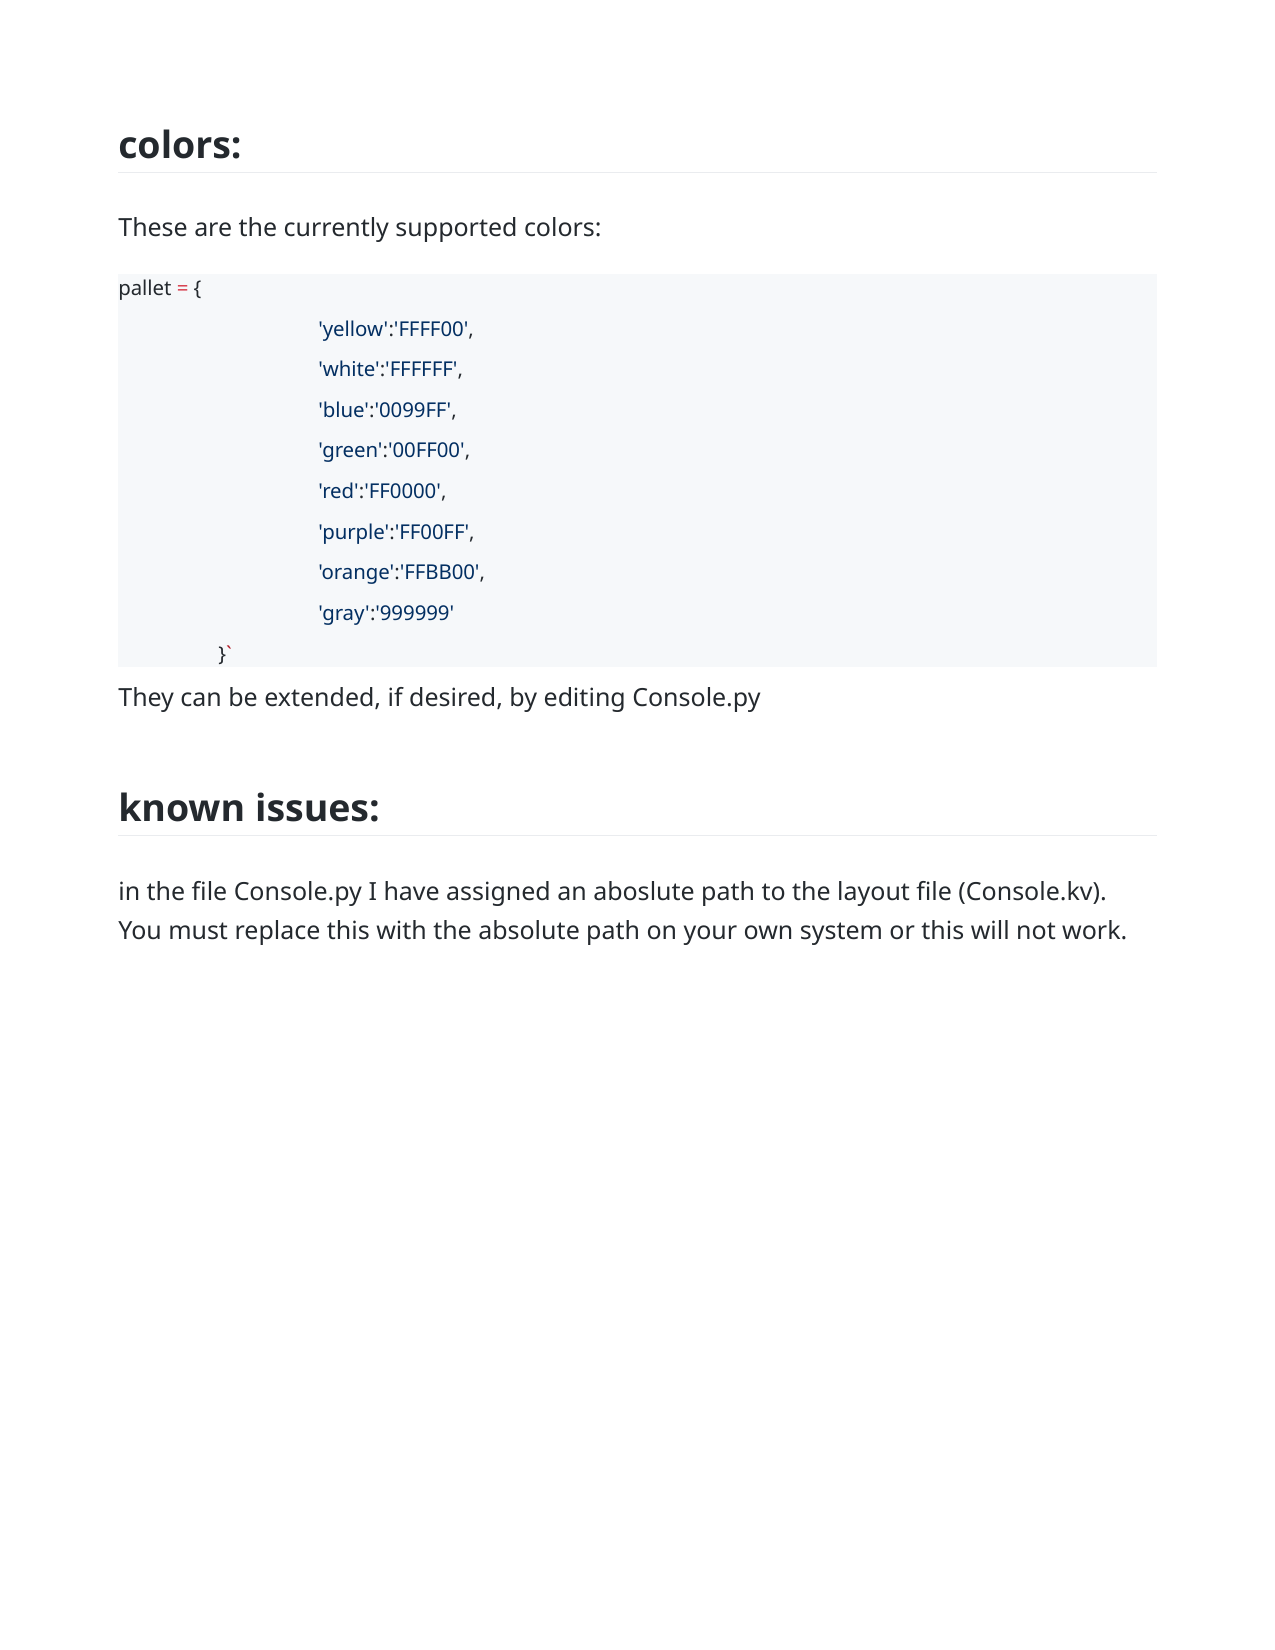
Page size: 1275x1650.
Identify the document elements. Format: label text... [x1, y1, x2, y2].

text in the file Console.py I have assigned an aboslute path to the layout file (Console.kv). You must replace this with the absolute path on your own system or this will not work. [118, 873, 1157, 946]
text They can be extended, if desired, by editing Console.py [118, 680, 1157, 714]
text 'purple':'FF00FF', [118, 517, 1157, 545]
text pallet = { [118, 274, 1157, 302]
text 'yellow':'FFFF00', [118, 314, 1157, 342]
text }` [118, 639, 1157, 667]
text 'orange':'FFBB00', [118, 558, 1157, 586]
text 'white':'FFFFFF', [118, 355, 1157, 383]
text 'green':'00FF00', [118, 436, 1157, 464]
text 'blue':'0099FF', [118, 395, 1157, 423]
text 'red':'FF0000', [118, 477, 1157, 505]
text These are the currently supported colors: [118, 210, 1157, 244]
text 'gray':'999999' [118, 598, 1157, 627]
subtitle colors: [118, 118, 1157, 172]
subtitle known issues: [118, 781, 1157, 835]
